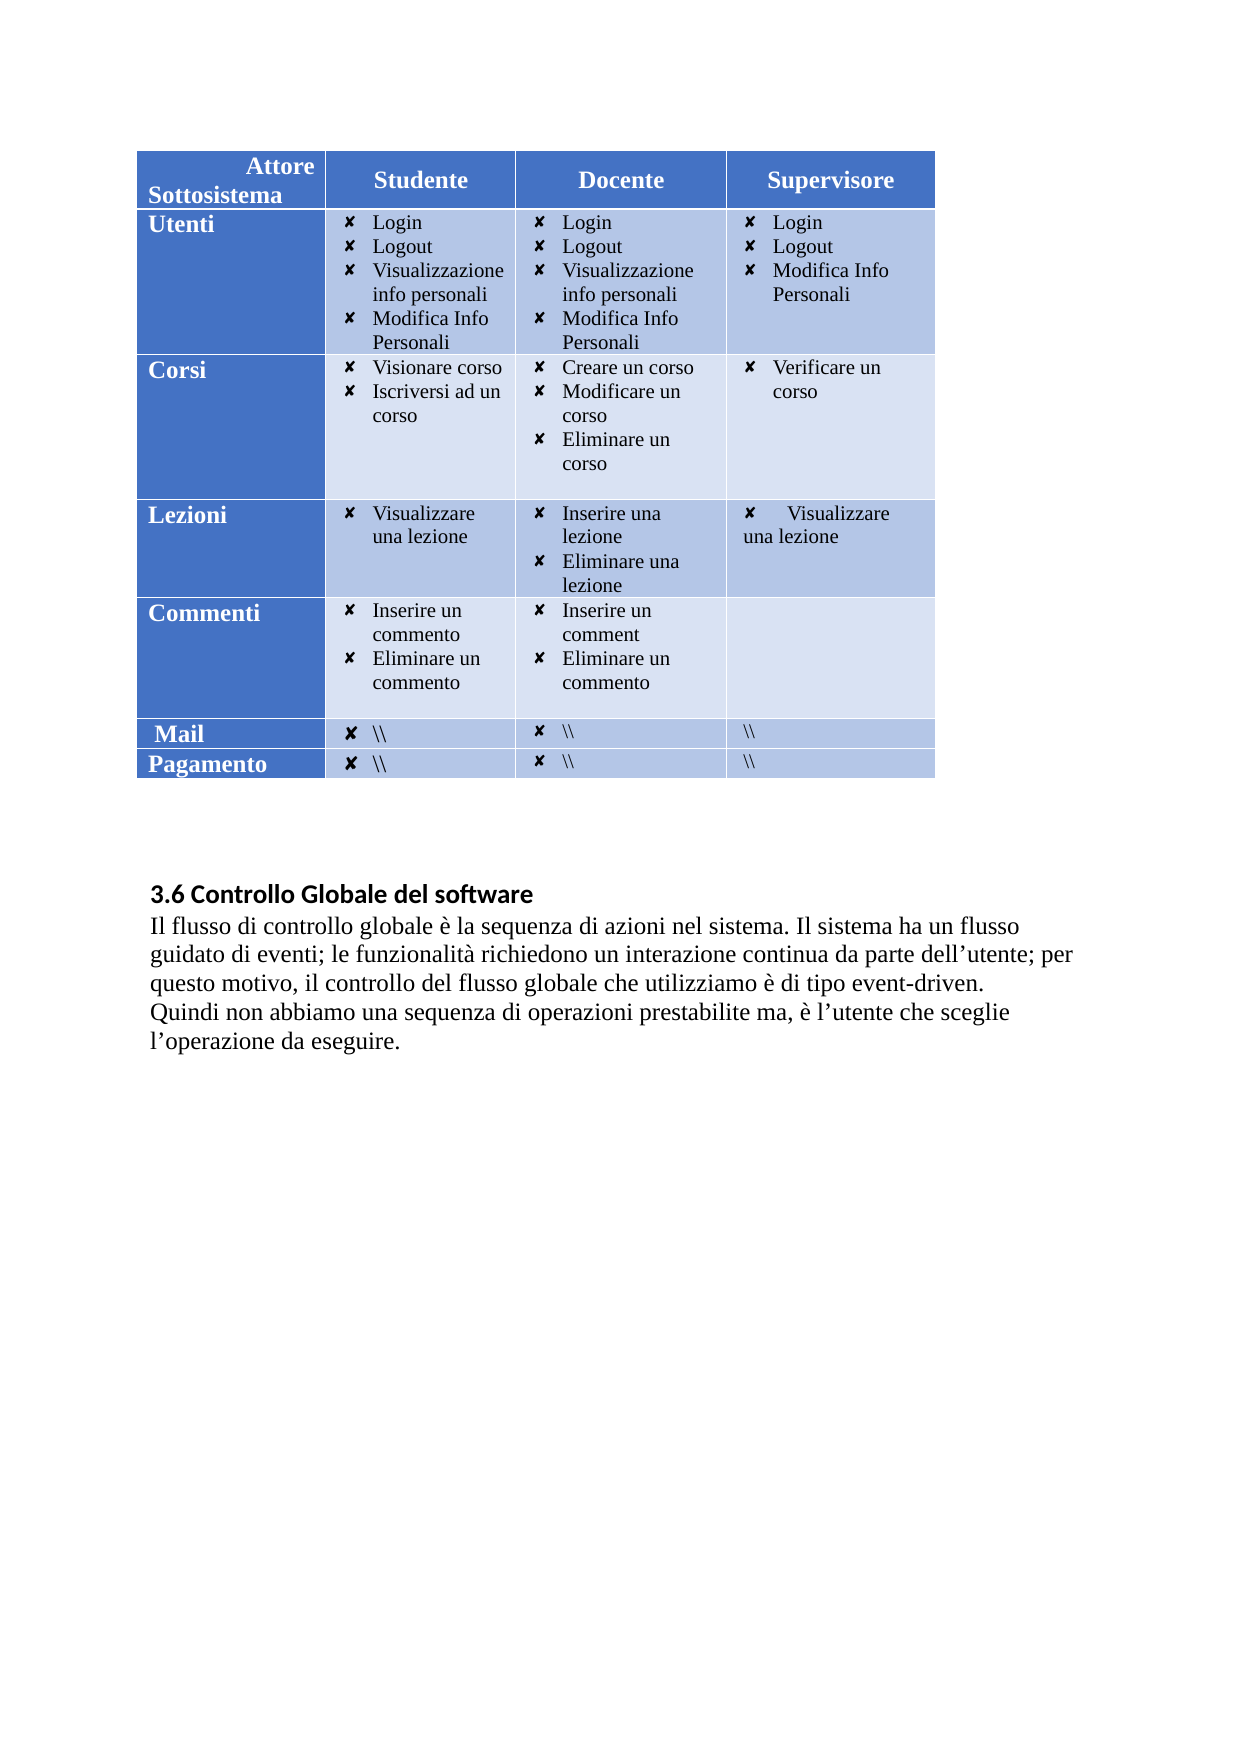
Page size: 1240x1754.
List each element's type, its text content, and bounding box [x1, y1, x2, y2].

table_cell Lezioni [137, 500, 325, 597]
table_cell \\ [727, 749, 935, 778]
table_cell Visualizzare una lezione [326, 500, 515, 597]
text Quindi non abbiamo una sequenza di operazioni prestabilite ma, è l’utente che sceglie l’operazione da eseguire. [150, 997, 1091, 1054]
table_cell Login Logout Visualizzazione info personali Modifica Info Personali [516, 210, 726, 354]
table_cell Login Logout Modifica Info Personali [727, 210, 935, 354]
table_header Supervisore [727, 151, 935, 208]
table_cell \\ [516, 749, 726, 778]
table_cell Verificare un corso [727, 355, 935, 499]
table_cell Visionare corso Iscriversi ad un corso [326, 355, 515, 499]
table_cell Commenti [137, 598, 325, 718]
table_cell Inserire un comment Eliminare un commento [516, 598, 726, 718]
table_cell Login Logout Visualizzazione info personali Modifica Info Personali [326, 210, 515, 354]
table_header Attore Sottosistema [137, 151, 325, 208]
table_cell Utenti [137, 210, 325, 354]
table_cell \\ [326, 749, 515, 778]
table_cell \\ [516, 719, 726, 748]
text Il flusso di controllo globale è la sequenza di azioni nel sistema. Il sistema ha un flusso guidato di eventi; le funzionalità richiedono un interazione continua da parte dell’utente; per questo motivo, il controllo del flusso globale che utilizziamo è di tipo event-driven. [150, 911, 1091, 997]
table_header Docente [516, 151, 726, 208]
table_header Studente [326, 151, 515, 208]
table_cell Corsi [137, 355, 325, 499]
table_cell \\ [727, 719, 935, 748]
table_cell Visualizzare una lezione [727, 500, 935, 597]
table_cell Inserire un commento Eliminare un commento [326, 598, 515, 718]
table_cell Inserire una lezione Eliminare una lezione [516, 500, 726, 597]
table_cell Mail [137, 719, 325, 748]
text 3.6 Controllo Globale del software [150, 878, 1091, 911]
table_cell Pagamento [137, 749, 325, 778]
table_cell \\ [326, 719, 515, 748]
table_cell [727, 598, 935, 718]
table_cell Creare un corso Modificare un corso Eliminare un corso [516, 355, 726, 499]
